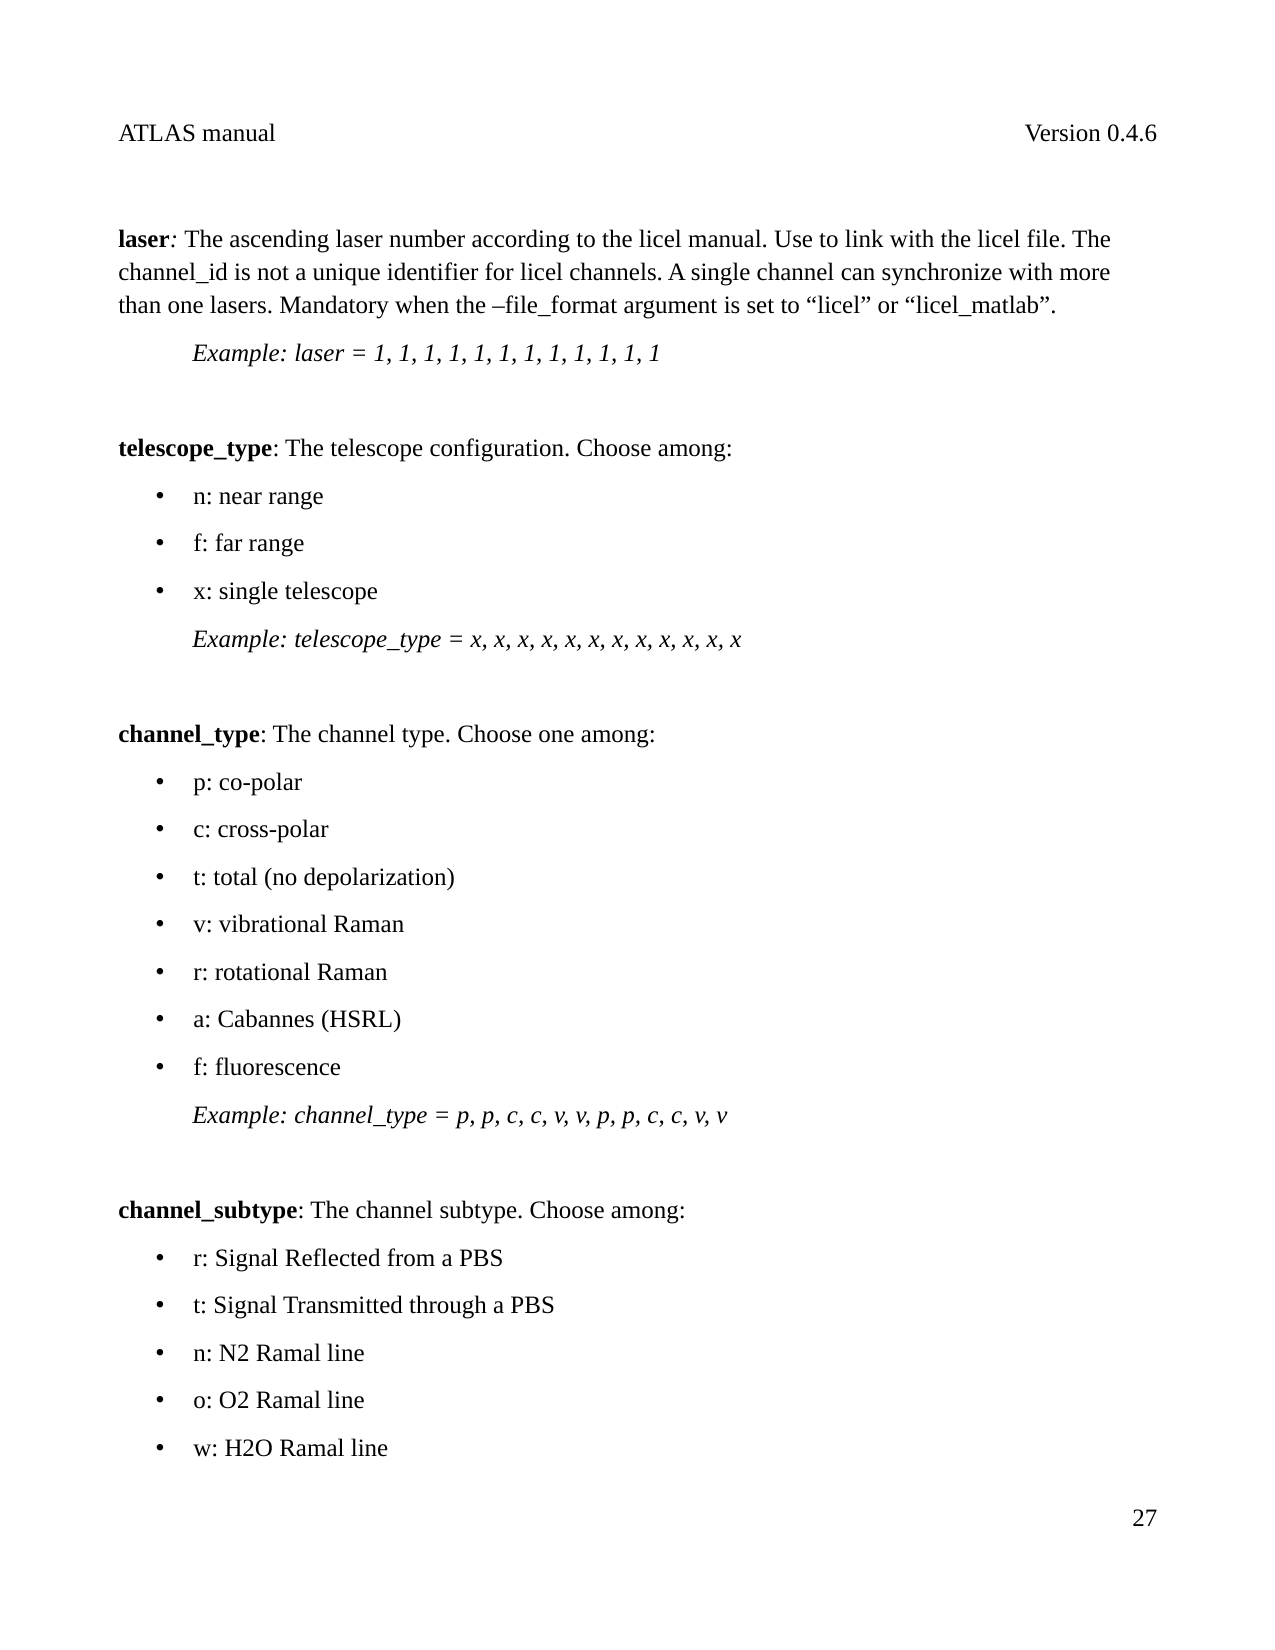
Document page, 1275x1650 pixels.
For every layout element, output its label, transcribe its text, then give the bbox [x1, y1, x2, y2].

list n: near range [156, 481, 1157, 510]
list f: far range [156, 528, 1157, 557]
list n: N2 Ramal line [156, 1338, 1157, 1367]
list t: total (no depolarization) [156, 862, 1157, 891]
list t: Signal Transmitted through a PBS [156, 1290, 1157, 1319]
list a: Cabannes (HSRL) [156, 1004, 1157, 1033]
list r: Signal Reflected from a PBS [156, 1243, 1157, 1271]
text channel_subtype: The channel subtype. Choose among: [118, 1195, 1157, 1224]
text telescope_type: The telescope configuration. Choose among: [118, 433, 1157, 462]
text Example: channel_type = p, p, c, c, v, v, p, p, c, c, v, v [118, 1100, 1157, 1128]
text channel_type: The channel type. Choose one among: [118, 719, 1157, 748]
list o: O2 Ramal line [156, 1385, 1157, 1414]
list r: rotational Raman [156, 957, 1157, 986]
list x: single telescope [156, 576, 1157, 605]
list p: co-polar [156, 767, 1157, 795]
list w: H2O Ramal line [156, 1433, 1157, 1462]
list v: vibrational Raman [156, 909, 1157, 938]
text Example: laser = 1, 1, 1, 1, 1, 1, 1, 1, 1, 1, 1, 1 [118, 338, 1157, 367]
text Example: telescope_type = x, x, x, x, x, x, x, x, x, x, x, x [118, 624, 1157, 652]
text laser: The ascending laser number according to the licel manual. Use to link with the licel file. The channel_id is not a unique identifier for licel channels. A single channel can synchronize with more than one lasers. Mandatory when the –file_format argument is set to “licel” or “licel_matlab”. [118, 224, 1157, 319]
list f: fluorescence [156, 1052, 1157, 1081]
list c: cross-polar [156, 814, 1157, 843]
